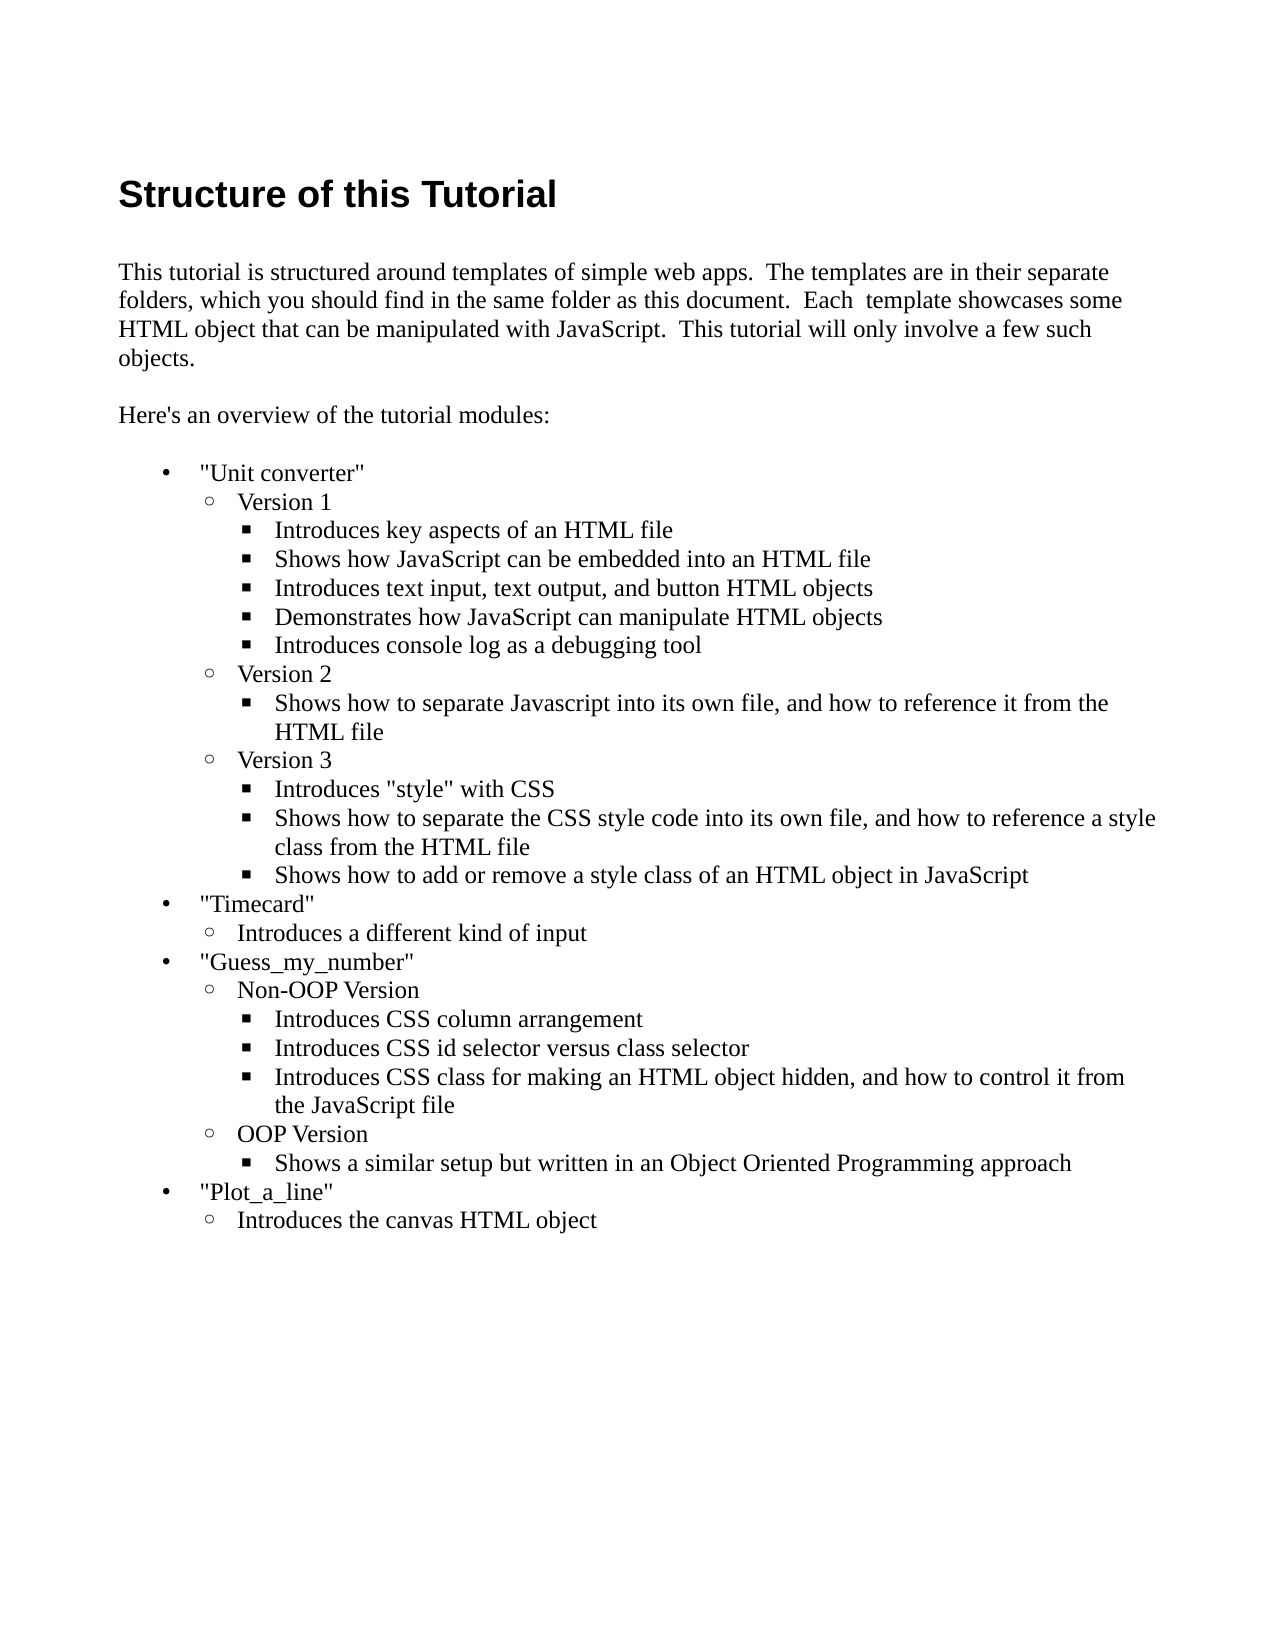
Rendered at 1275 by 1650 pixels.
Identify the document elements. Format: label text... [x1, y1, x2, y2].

list Version 1 [199, 487, 1157, 516]
list OOP Version [199, 1119, 1157, 1148]
list "Timecard" [162, 889, 1157, 918]
list "Unit converter" [162, 458, 1157, 487]
list Introduces "style" with CSS [237, 774, 1157, 803]
subtitle Structure of this Tutorial [118, 172, 1157, 216]
list Shows how JavaScript can be embedded into an HTML file [237, 544, 1157, 573]
list Shows how to separate Javascript into its own file, and how to reference it from the HTML file [237, 688, 1157, 746]
list Shows how to separate the CSS style code into its own file, and how to reference a style class from the HTML file [237, 803, 1157, 861]
list Introduces a different kind of input [199, 918, 1157, 947]
list Version 2 [199, 659, 1157, 688]
list Shows how to add or remove a style class of an HTML object in JavaScript [237, 861, 1157, 889]
list Introduces console log as a debugging tool [237, 631, 1157, 659]
list Introduces text input, text output, and button HTML objects [237, 573, 1157, 602]
list "Plot_a_line" [162, 1177, 1157, 1206]
list Version 3 [199, 746, 1157, 774]
list Introduces CSS class for making an HTML object hidden, and how to control it from the JavaScript file [237, 1062, 1157, 1119]
list Introduces CSS id selector versus class selector [237, 1033, 1157, 1062]
list Introduces CSS column arrangement [237, 1004, 1157, 1033]
list Non-OOP Version [199, 976, 1157, 1004]
list Introduces key aspects of an HTML file [237, 516, 1157, 544]
text Here's an overview of the tutorial modules: [118, 401, 1157, 429]
text This tutorial is structured around templates of simple web apps. The templates are in their separate folders, which you should find in the same folder as this document. Each template showcases some HTML object that can be manipulated with JavaScript. This tutorial will only involve a few such objects. [118, 257, 1157, 372]
list Shows a similar setup but written in an Object Oriented Programming approach [237, 1148, 1157, 1177]
list Demonstrates how JavaScript can manipulate HTML objects [237, 602, 1157, 631]
list "Guess_my_number" [162, 947, 1157, 976]
list Introduces the canvas HTML object [199, 1206, 1157, 1234]
